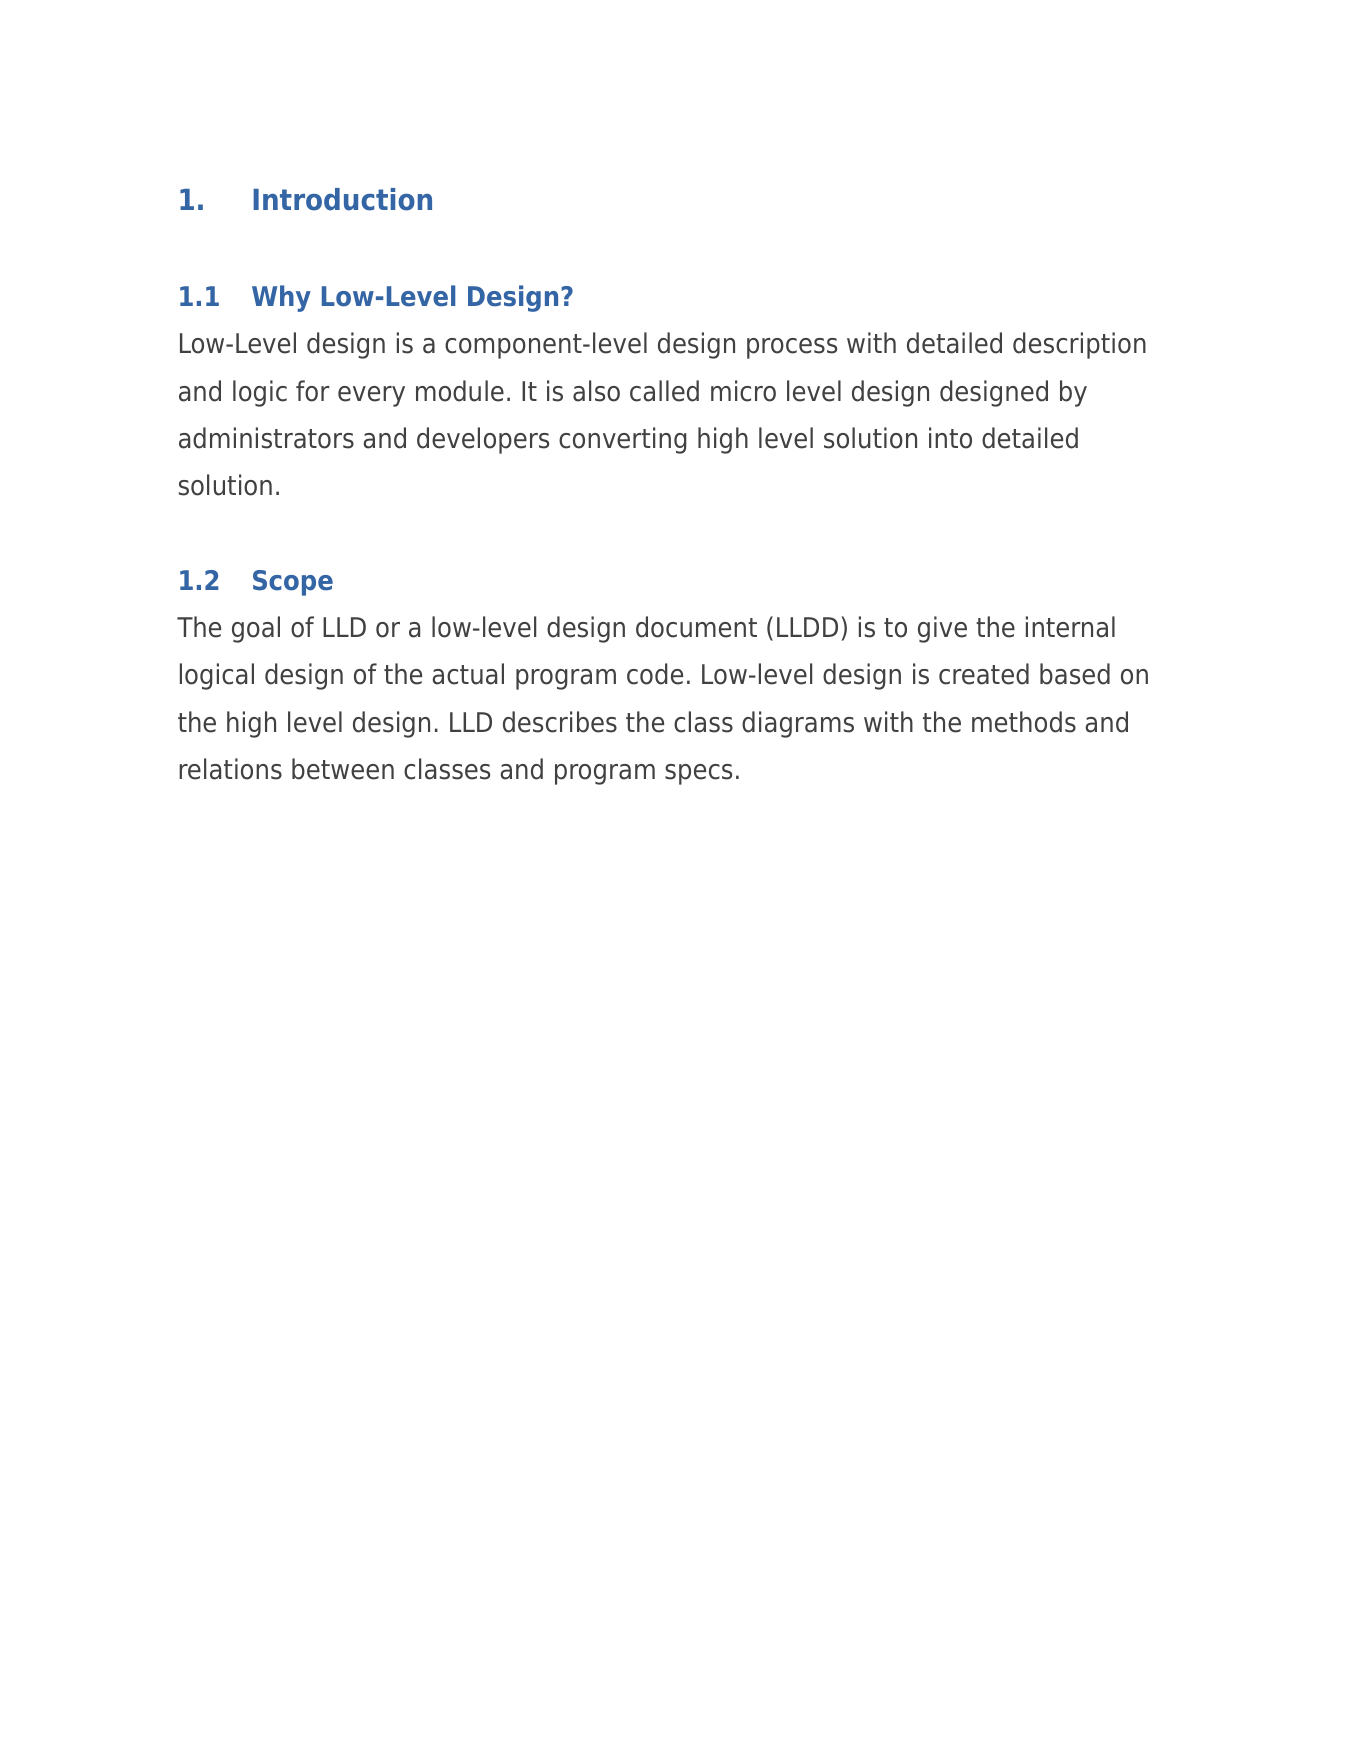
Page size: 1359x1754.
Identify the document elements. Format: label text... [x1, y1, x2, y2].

text The goal of LLD or a low-level design document (LLDD) is to give the internal logical design of the actual program code. Low-level design is created based on the high level design. LLD describes the class diagrams with the methods and relations between classes and program specs. [177, 612, 1181, 786]
text 1. Introduction [177, 183, 1181, 217]
text 1.2 Scope [177, 565, 1181, 597]
text 1.1 Why Low-Level Design? [177, 281, 1181, 313]
text Low-Level design is a component-level design process with detailed description and logic for every module. It is also called micro level design designed by administrators and developers converting high level solution into detailed solution. [177, 328, 1181, 502]
